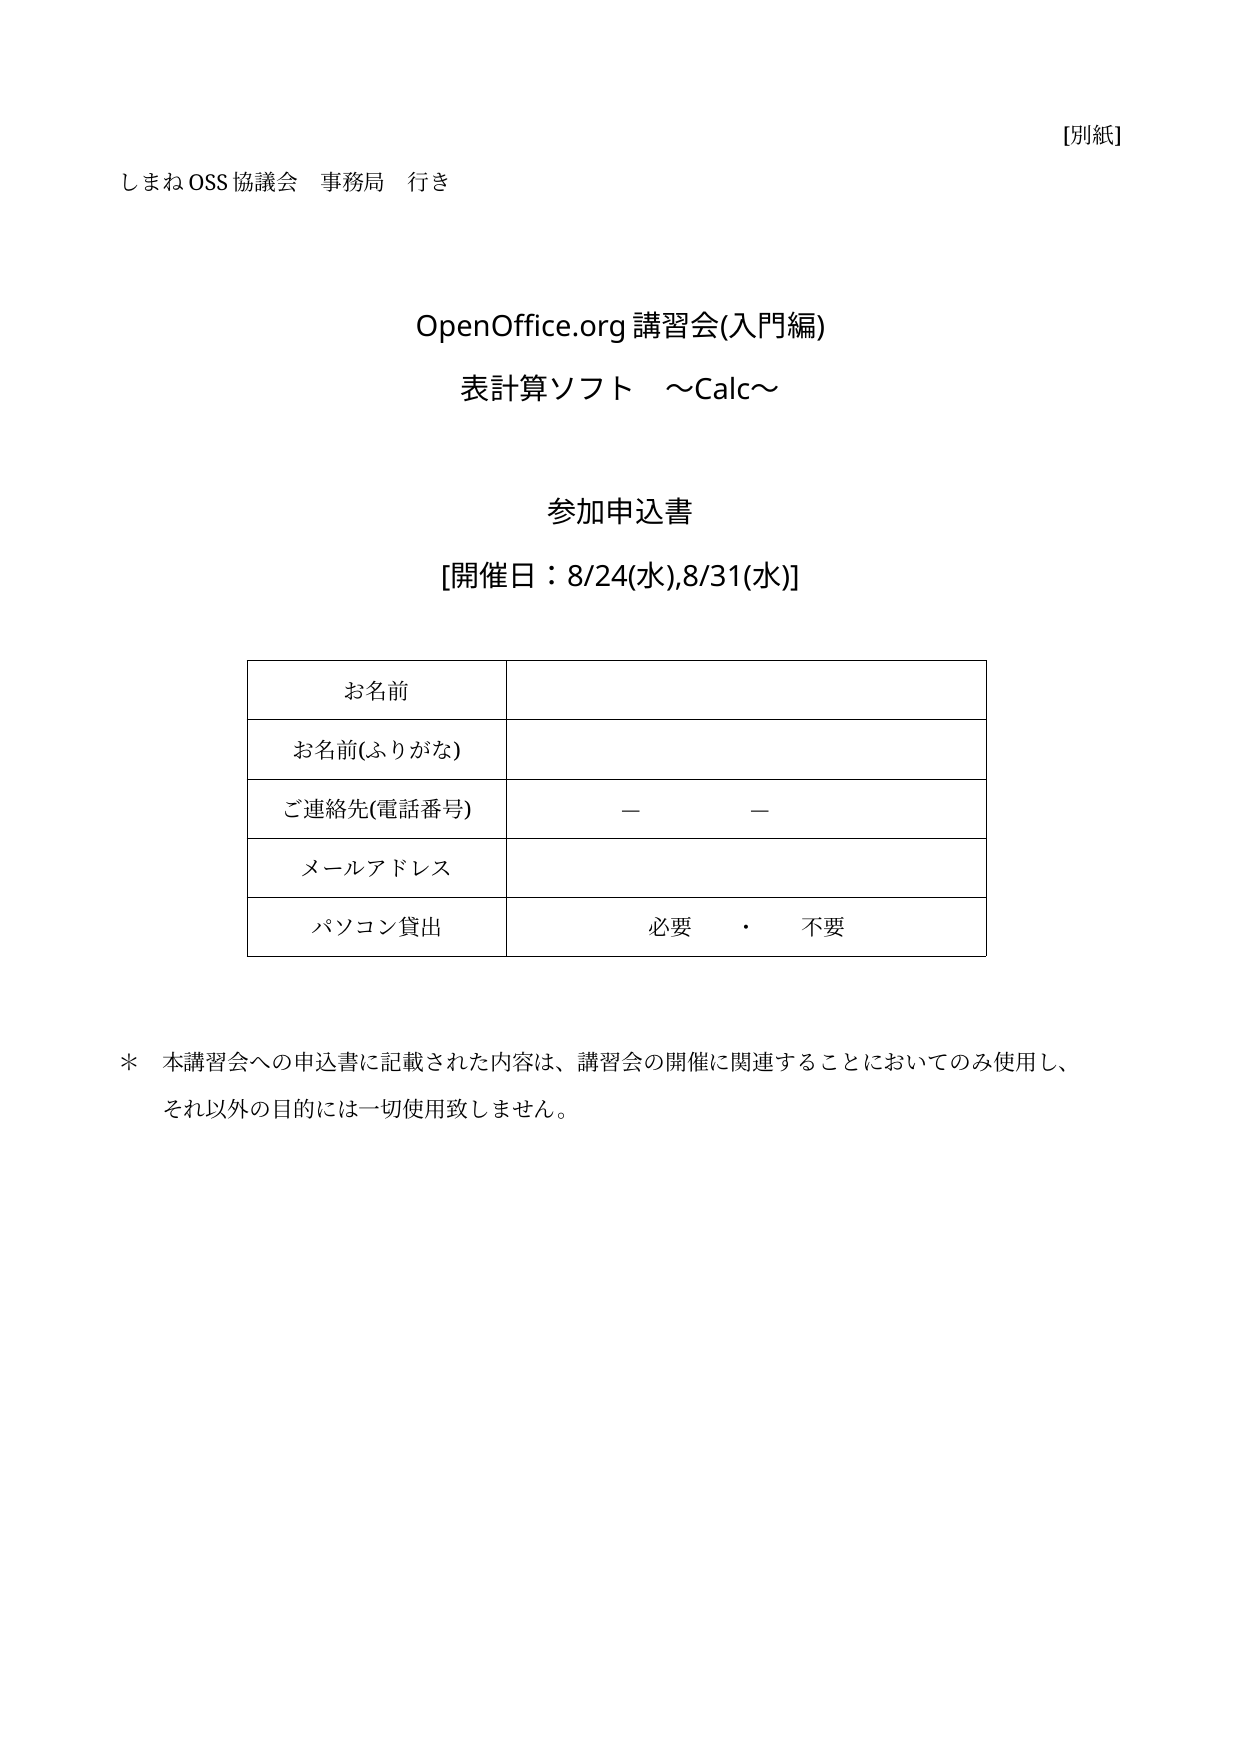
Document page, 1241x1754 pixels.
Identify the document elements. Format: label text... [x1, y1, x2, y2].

table_cell 必要 ・ 不要 [507, 898, 986, 956]
table_header お名前 [248, 661, 506, 719]
text OpenOffice.org講習会(入門編) [118, 302, 1122, 344]
table_cell お名前(ふりがな) [248, 720, 506, 778]
text [開催日：8/24(水),8/31(水)] [118, 552, 1122, 594]
text 参加申込書 [118, 489, 1122, 531]
table_cell [507, 720, 986, 778]
text [別紙] [118, 118, 1122, 150]
text しまねOSS協議会 事務局 行き [118, 165, 1122, 197]
table_cell [507, 839, 986, 897]
text ＊ 本講習会への申込書に記載された内容は、講習会の開催に関連することにおいてのみ使用し、 [118, 1045, 1122, 1077]
table_cell メールアドレス [248, 839, 506, 897]
table_cell パソコン貸出 [248, 898, 506, 956]
table_header [507, 661, 986, 719]
table_cell ご連絡先(電話番号) [248, 780, 506, 837]
text 表計算ソフト 〜Calc〜 [118, 366, 1122, 408]
table_cell — — [507, 780, 986, 837]
text それ以外の目的には一切使用致しません。 [118, 1092, 1122, 1124]
